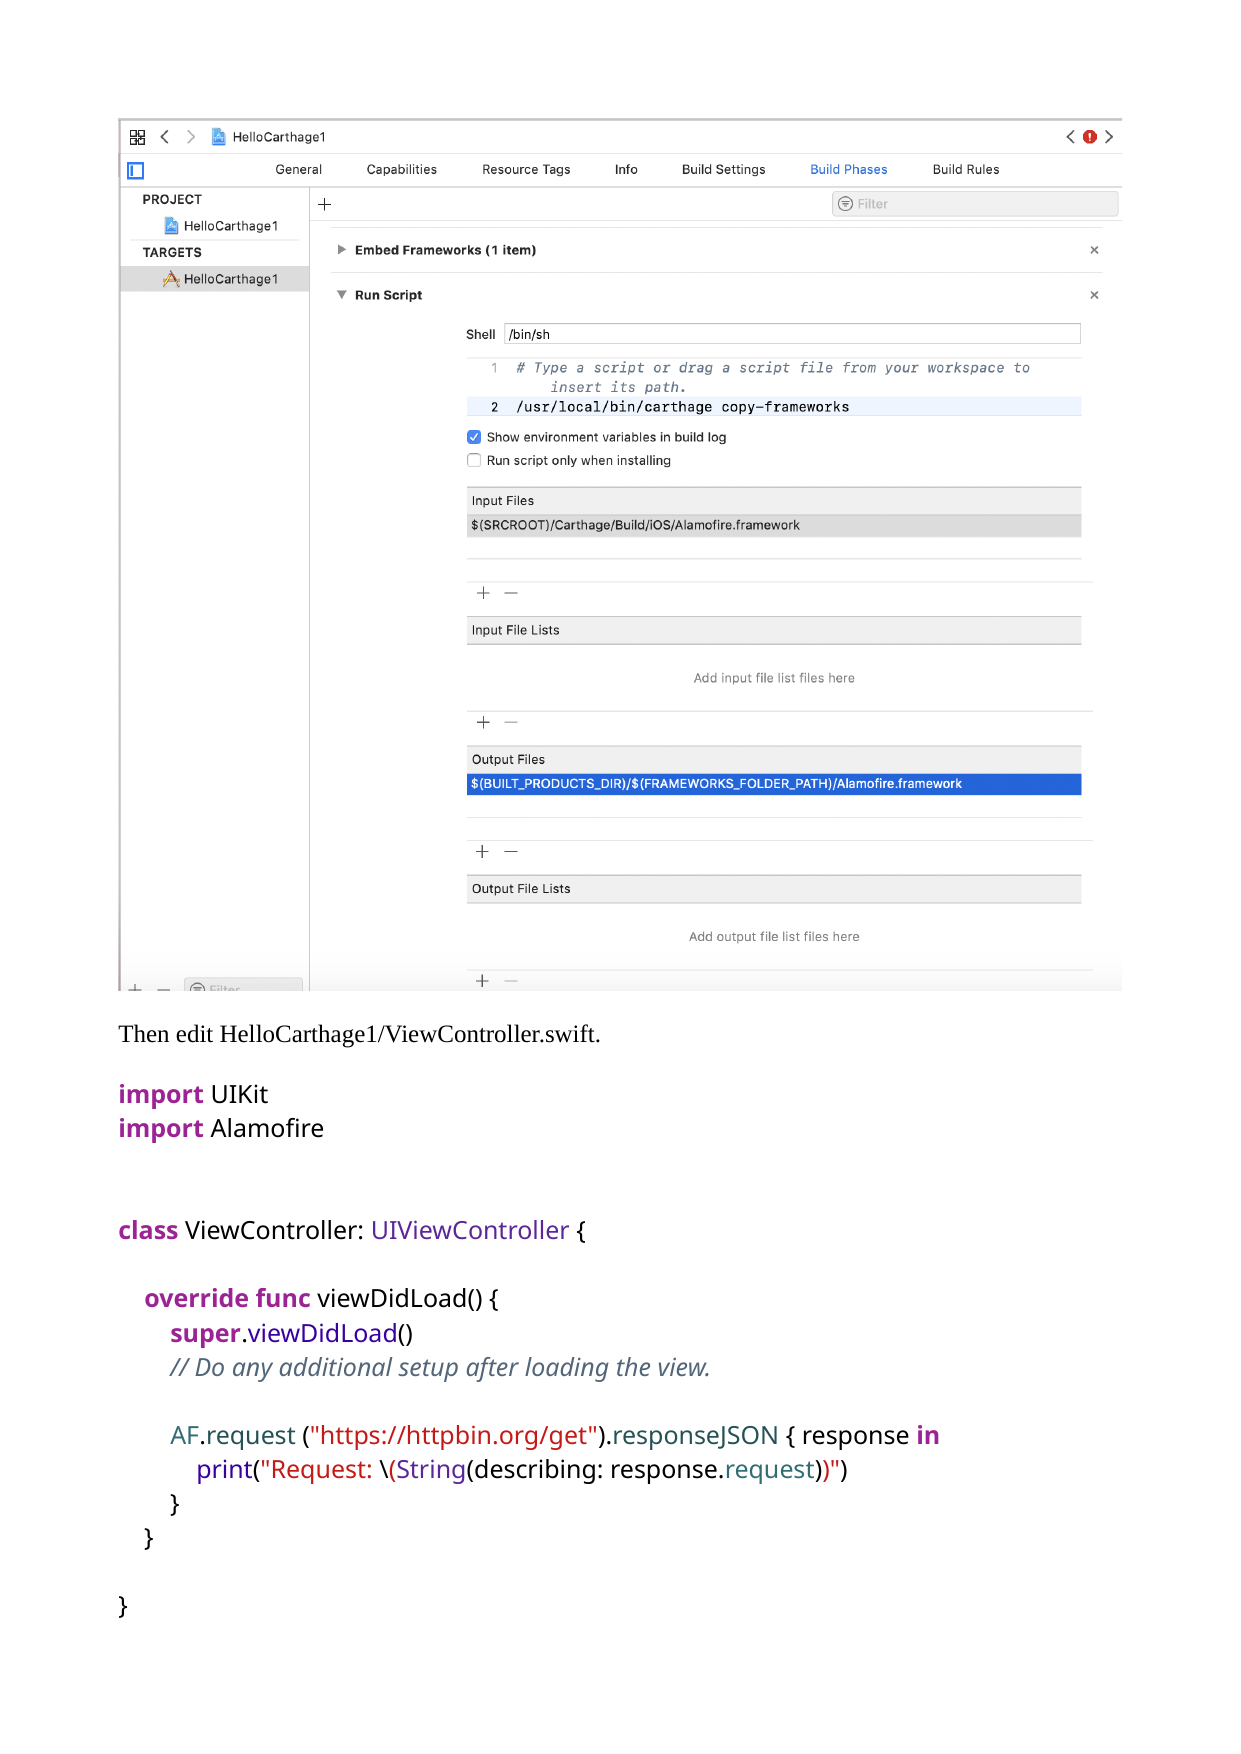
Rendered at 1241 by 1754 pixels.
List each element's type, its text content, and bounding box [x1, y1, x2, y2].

text super.viewDidLoad() [118, 1315, 1122, 1349]
text } [118, 1486, 1122, 1519]
text import Alamofire [118, 1111, 1122, 1145]
text Then edit HelloCarthage1/ViewController.swift. [118, 1019, 1122, 1048]
text import UIKit [118, 1077, 1122, 1111]
text AF.request ("https://httpbin.org/get").responseJSON { response in [118, 1417, 1122, 1451]
text print("Request: \(String(describing: response.request))") [118, 1451, 1122, 1486]
text override func viewDidLoad() { [118, 1281, 1122, 1315]
picture [118, 118, 1123, 991]
text } [118, 1519, 1122, 1554]
text class ViewController: UIViewController { [118, 1213, 1122, 1247]
text // Do any additional setup after loading the view. [118, 1349, 1122, 1383]
text } [118, 1588, 1122, 1622]
